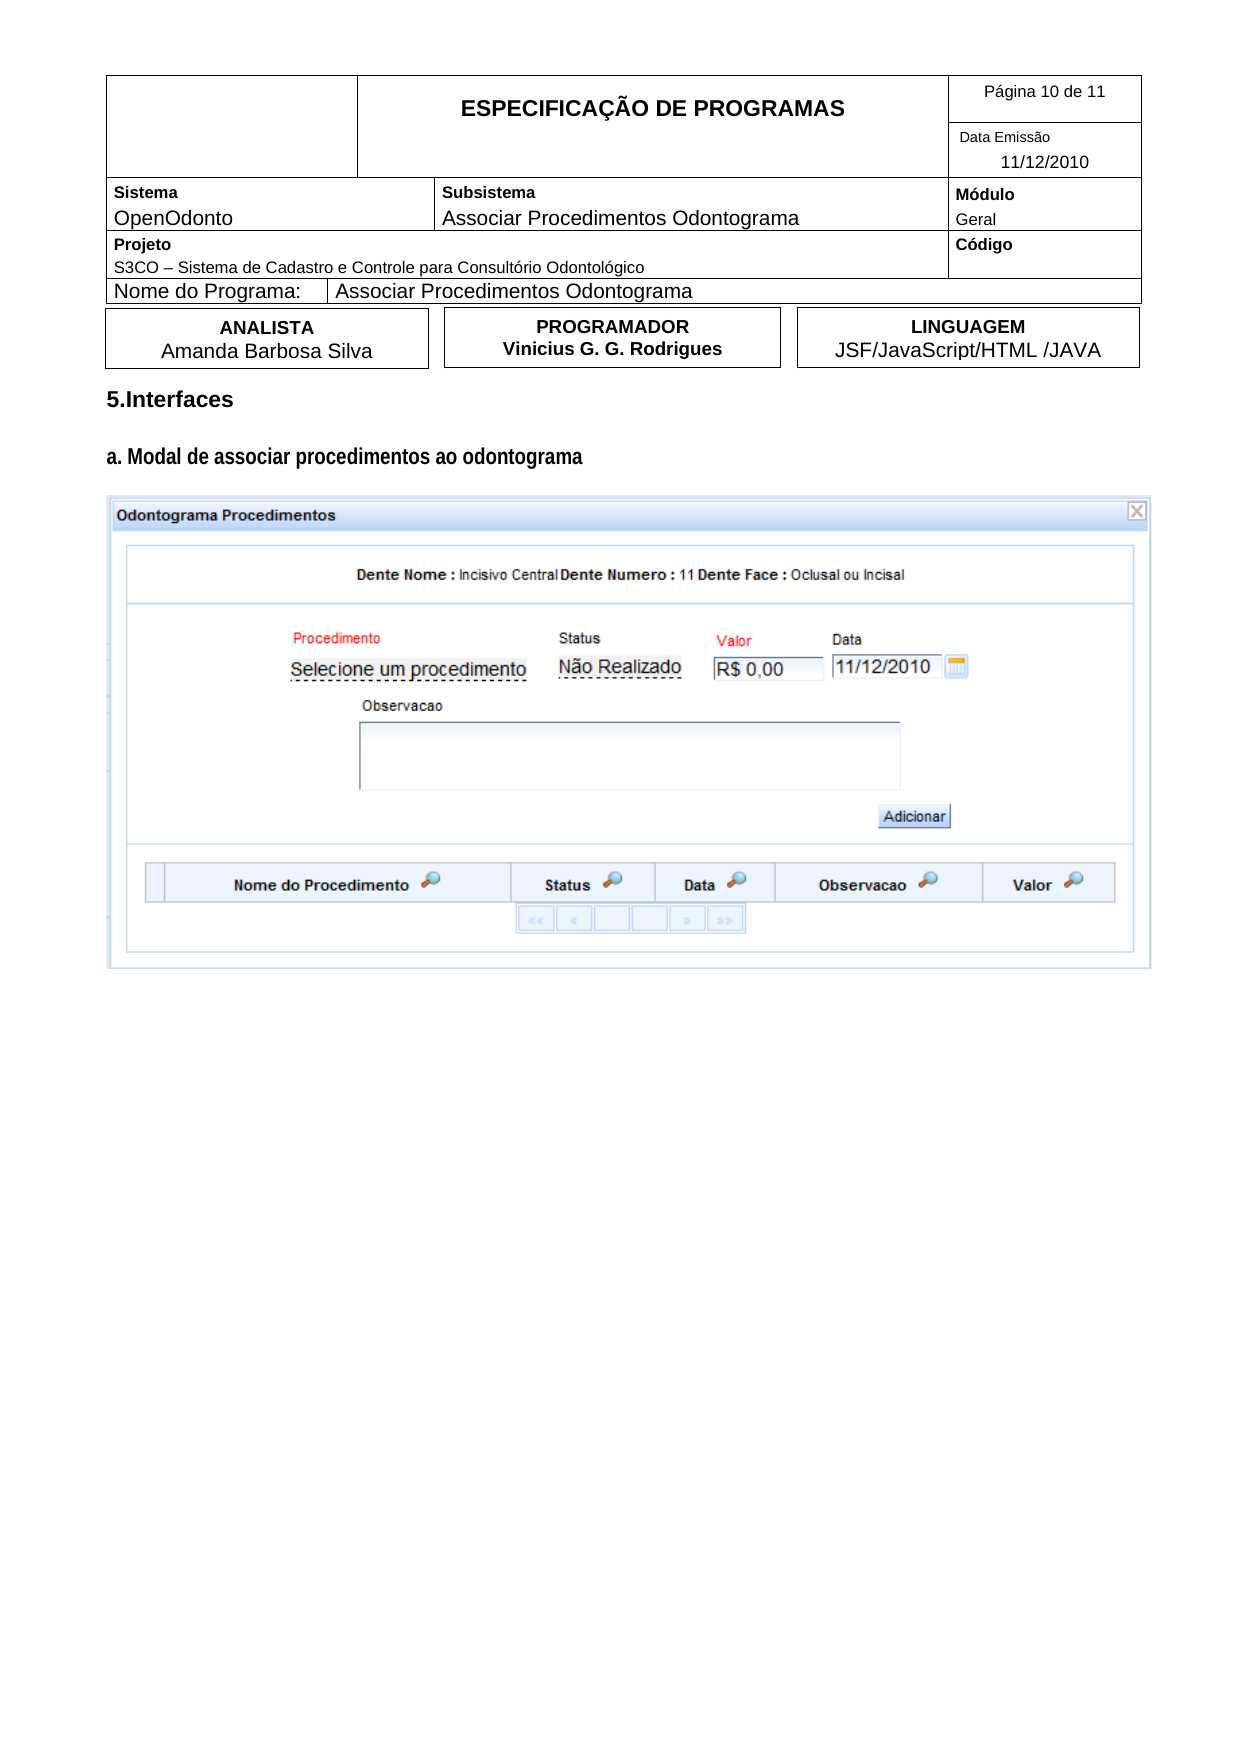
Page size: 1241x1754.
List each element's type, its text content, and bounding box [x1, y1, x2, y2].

picture [106, 495, 1152, 969]
subtitle Interfaces [106, 386, 1151, 413]
subtitle Modal de associar procedimentos ao odontograma [106, 443, 1151, 469]
